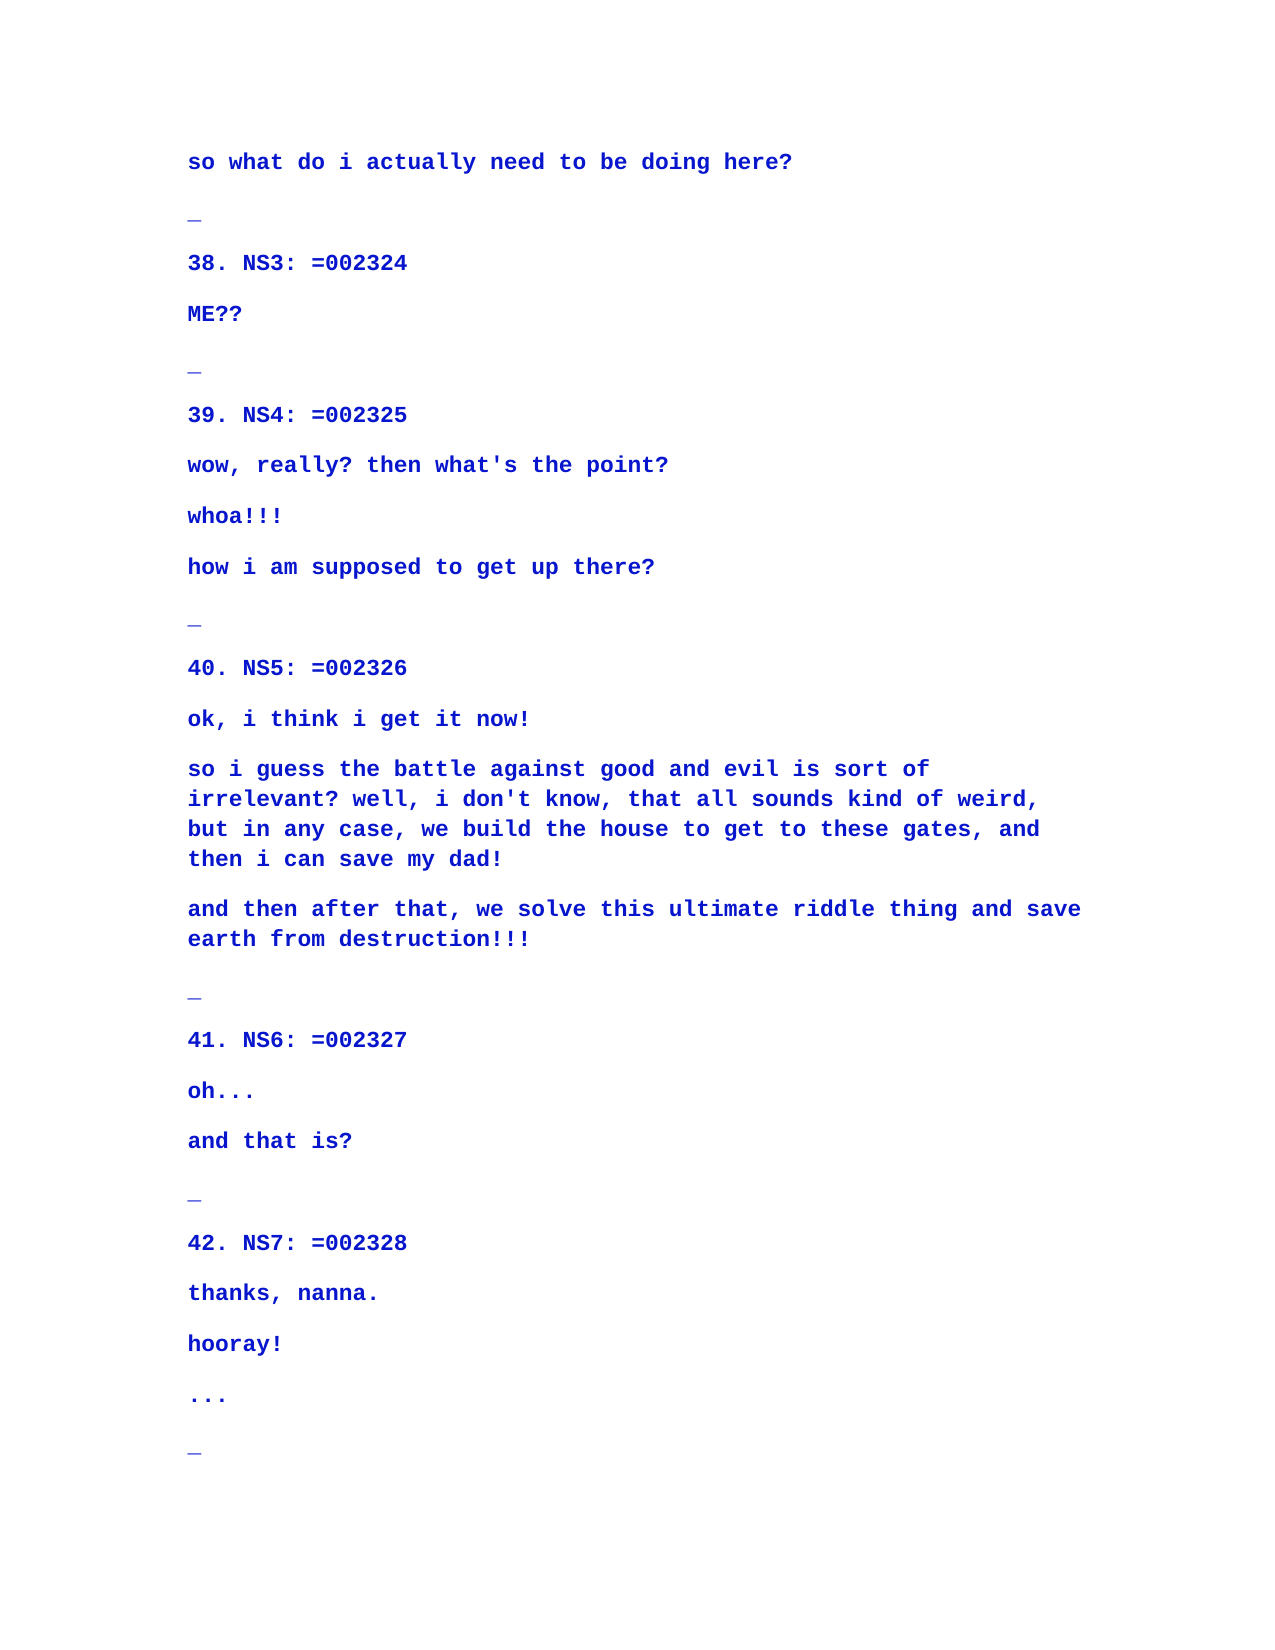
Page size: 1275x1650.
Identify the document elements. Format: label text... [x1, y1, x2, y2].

text thanks, nanna. [187, 1282, 1087, 1308]
text _ [187, 352, 1087, 378]
text whoa!!! [187, 504, 1087, 530]
text oh... [187, 1079, 1087, 1105]
text and that is? [187, 1130, 1087, 1156]
text hooray! [187, 1332, 1087, 1358]
text _ [187, 1180, 1087, 1206]
text so i guess the battle against good and evil is sort of irrelevant? well, i don't know, that all sounds kind of weird, but in any case, we build the house to get to these gates, and then i can save my dad! [187, 757, 1087, 873]
text 41. NS6: =002327 [187, 1028, 1087, 1054]
text wow, really? then what's the point? [187, 454, 1087, 480]
text ok, i think i get it now! [187, 707, 1087, 733]
text ... [187, 1383, 1087, 1409]
text 40. NS5: =002326 [187, 656, 1087, 682]
text _ [187, 606, 1087, 632]
text 38. NS3: =002324 [187, 251, 1087, 277]
text 42. NS7: =002328 [187, 1231, 1087, 1257]
text ME?? [187, 302, 1087, 328]
text and then after that, we solve this ultimate riddle thing and save earth from destruction!!! [187, 897, 1087, 953]
text _ [187, 201, 1087, 227]
text 39. NS4: =002325 [187, 403, 1087, 429]
text _ [187, 1433, 1087, 1459]
text _ [187, 978, 1087, 1004]
text how i am supposed to get up there? [187, 555, 1087, 581]
text so what do i actually need to be doing here? [187, 150, 1087, 176]
